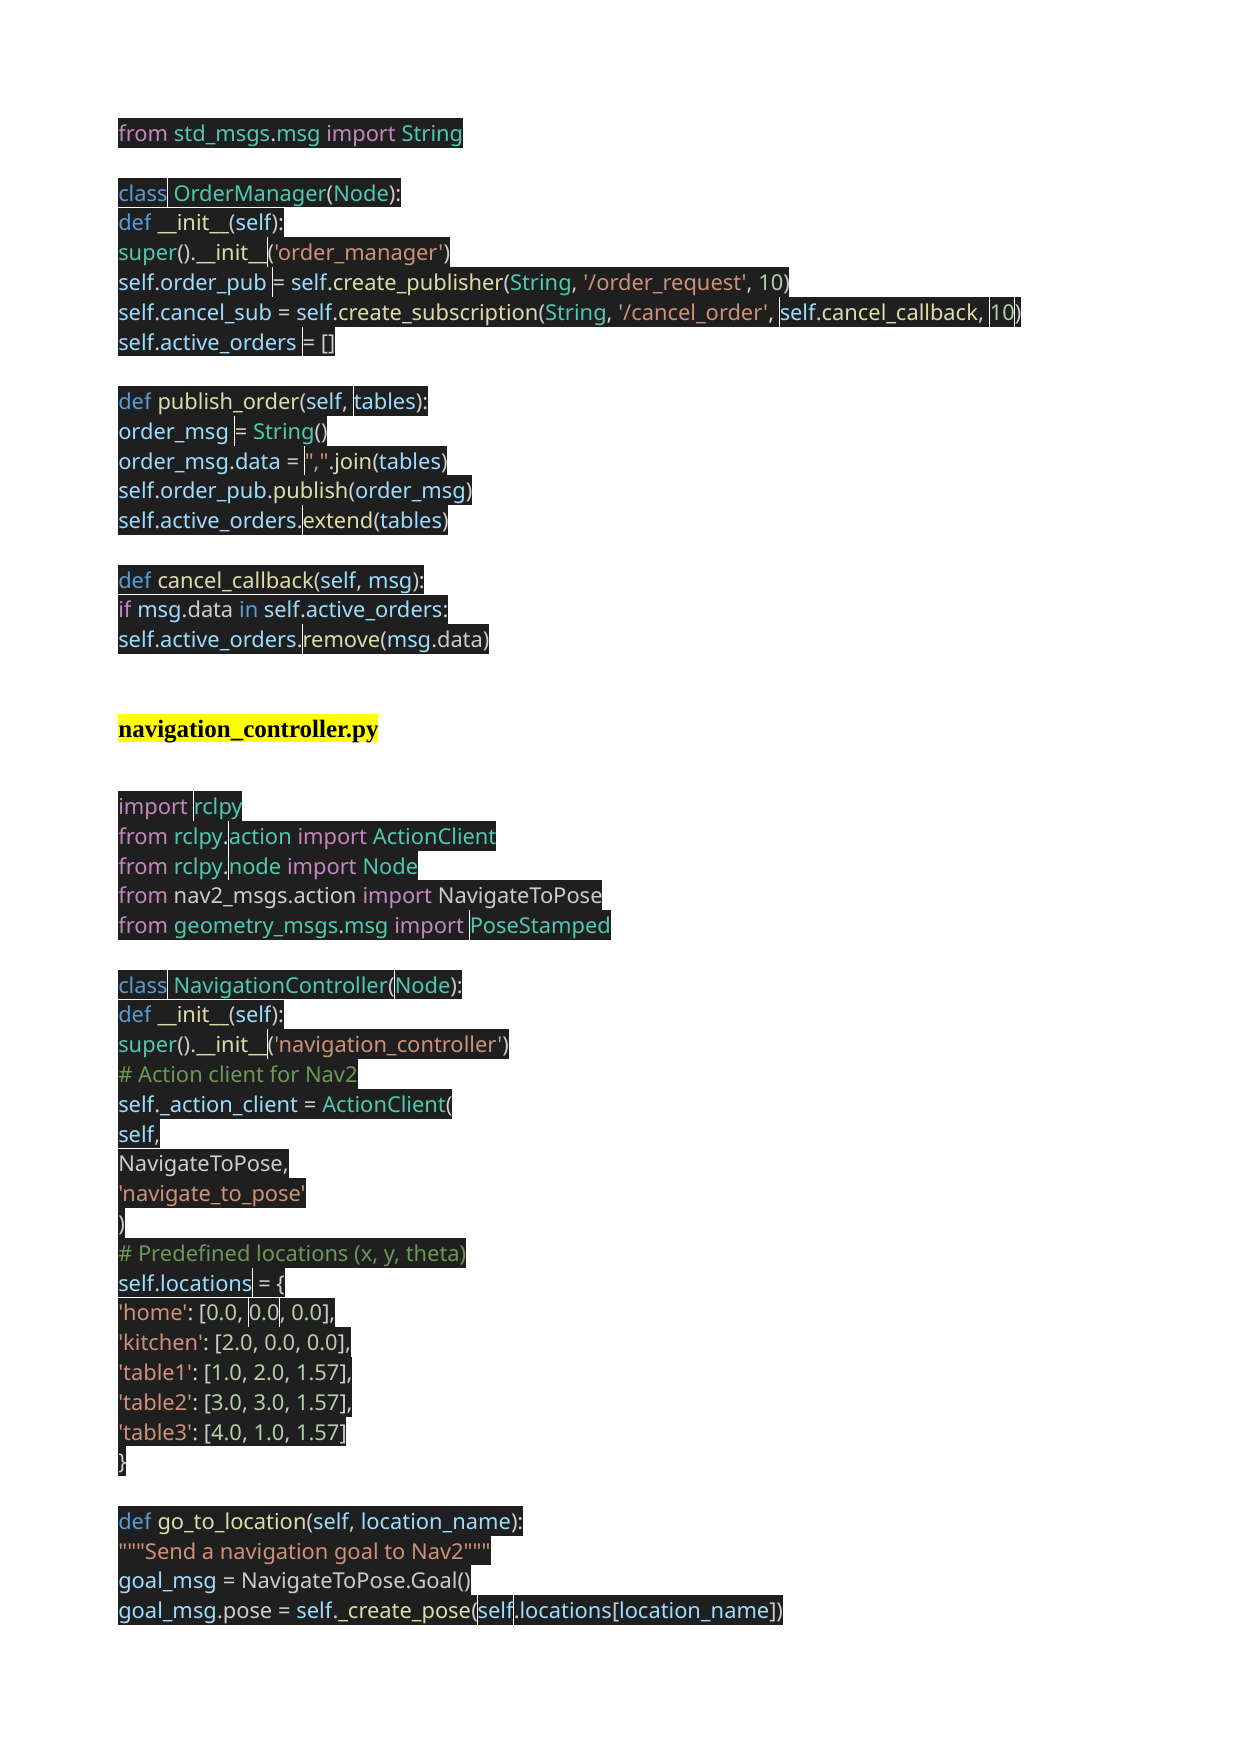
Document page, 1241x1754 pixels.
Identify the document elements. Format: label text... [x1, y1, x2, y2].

text self.order_pub = self.create_publisher(String, '/order_request', 10) [118, 267, 1122, 297]
text goal_msg = NavigateToPose.Goal() [118, 1565, 1122, 1595]
text self.active_orders.extend(tables) [118, 505, 1122, 535]
text """Send a navigation goal to Nav2""" [118, 1536, 1122, 1565]
text 'kitchen': [2.0, 0.0, 0.0], [118, 1327, 1122, 1357]
text 'home': [0.0, 0.0, 0.0], [118, 1297, 1122, 1327]
text class NavigationController(Node): [118, 970, 1122, 999]
text super().__init__('order_manager') [118, 237, 1122, 267]
text order_msg = String() [118, 416, 1122, 446]
text self._action_client = ActionClient( [118, 1089, 1122, 1119]
text self, [118, 1119, 1122, 1148]
text if msg.data in self.active_orders: [118, 594, 1122, 624]
text navigation_controller.py [118, 714, 1122, 742]
text class OrderManager(Node): [118, 178, 1122, 207]
text goal_msg.pose = self._create_pose(self.locations[location_name]) [118, 1595, 1122, 1625]
text # Predefined locations (x, y, theta) [118, 1238, 1122, 1268]
text 'table3': [4.0, 1.0, 1.57] [118, 1417, 1122, 1446]
text self.order_pub.publish(order_msg) [118, 475, 1122, 505]
text self.active_orders.remove(msg.data) [118, 624, 1122, 654]
text 'table1': [1.0, 2.0, 1.57], [118, 1357, 1122, 1387]
text 'navigate_to_pose' [118, 1178, 1122, 1208]
text def publish_order(self, tables): [118, 386, 1122, 416]
text } [118, 1446, 1122, 1476]
text import rclpy [118, 791, 1122, 821]
text self.active_orders = [] [118, 327, 1122, 356]
text super().__init__('navigation_controller') [118, 1029, 1122, 1059]
text # Action client for Nav2 [118, 1059, 1122, 1089]
text def go_to_location(self, location_name): [118, 1506, 1122, 1536]
text from std_msgs.msg import String [118, 118, 1122, 148]
text from rclpy.node import Node [118, 851, 1122, 880]
text def __init__(self): [118, 207, 1122, 237]
text order_msg.data = ",".join(tables) [118, 446, 1122, 475]
text ) [118, 1208, 1122, 1238]
text NavigateToPose, [118, 1148, 1122, 1178]
text 'table2': [3.0, 3.0, 1.57], [118, 1387, 1122, 1417]
text self.locations = { [118, 1268, 1122, 1297]
text def cancel_callback(self, msg): [118, 565, 1122, 594]
text from nav2_msgs.action import NavigateToPose [118, 880, 1122, 910]
text from geometry_msgs.msg import PoseStamped [118, 910, 1122, 940]
text from rclpy.action import ActionClient [118, 821, 1122, 851]
text self.cancel_sub = self.create_subscription(String, '/cancel_order', self.cancel_callback, 10) [118, 297, 1122, 327]
text def __init__(self): [118, 999, 1122, 1029]
